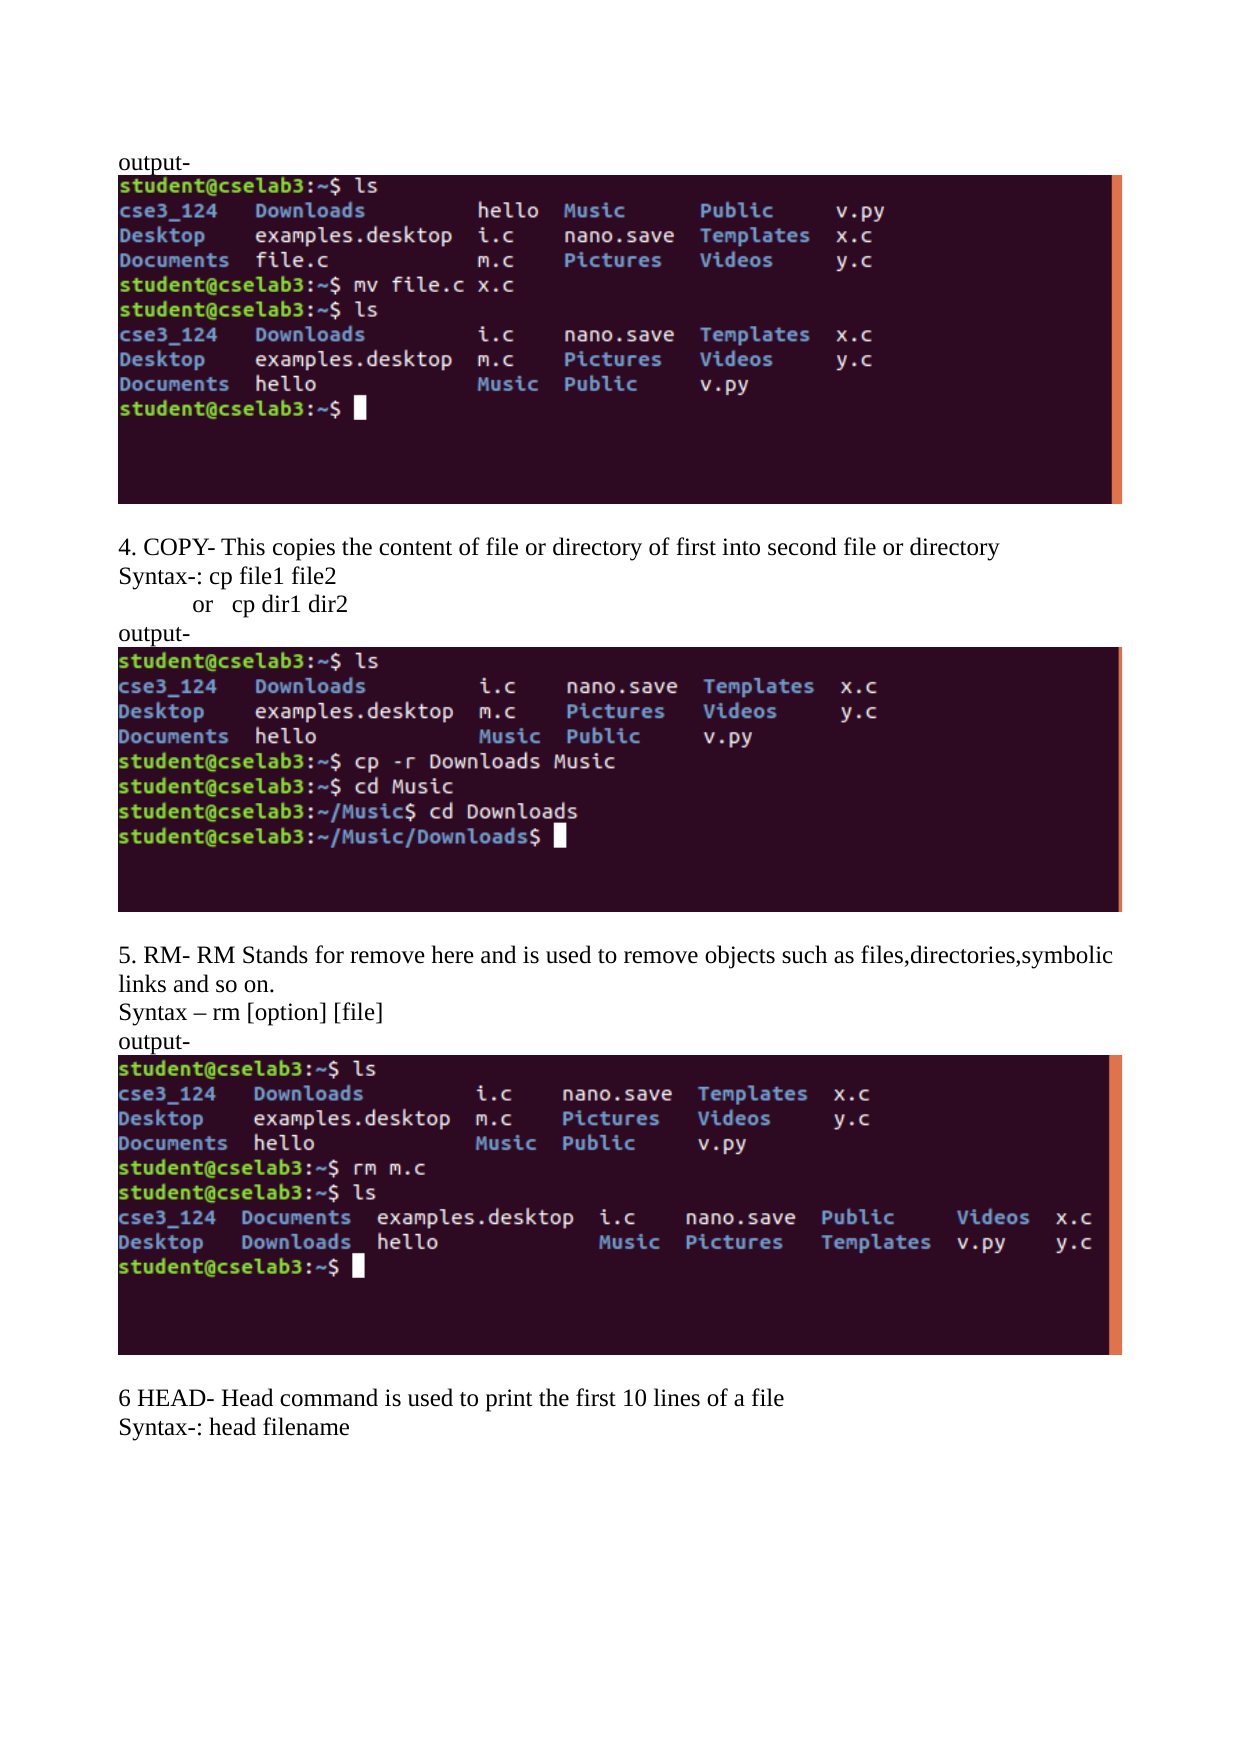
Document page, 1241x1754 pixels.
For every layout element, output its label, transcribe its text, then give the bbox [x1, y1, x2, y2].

picture [118, 1055, 1123, 1355]
text 6 HEAD- Head command is used to print the first 10 lines of a file [118, 1383, 1122, 1412]
text or cp dir1 dir2 [118, 589, 1122, 618]
picture [118, 175, 1123, 504]
text Syntax-: cp file1 file2 [118, 561, 1122, 589]
text 4. COPY- This copies the content of file or directory of first into second file or directory [118, 532, 1122, 561]
text Syntax-: head filename [118, 1412, 1122, 1441]
text output- [118, 147, 1122, 175]
text output- [118, 618, 1122, 647]
text Syntax – rm [option] [file] [118, 997, 1122, 1026]
text output- [118, 1026, 1122, 1055]
text 5. RM- RM Stands for remove here and is used to remove objects such as files,directories,symbolic links and so on. [118, 940, 1122, 997]
picture [118, 647, 1123, 912]
